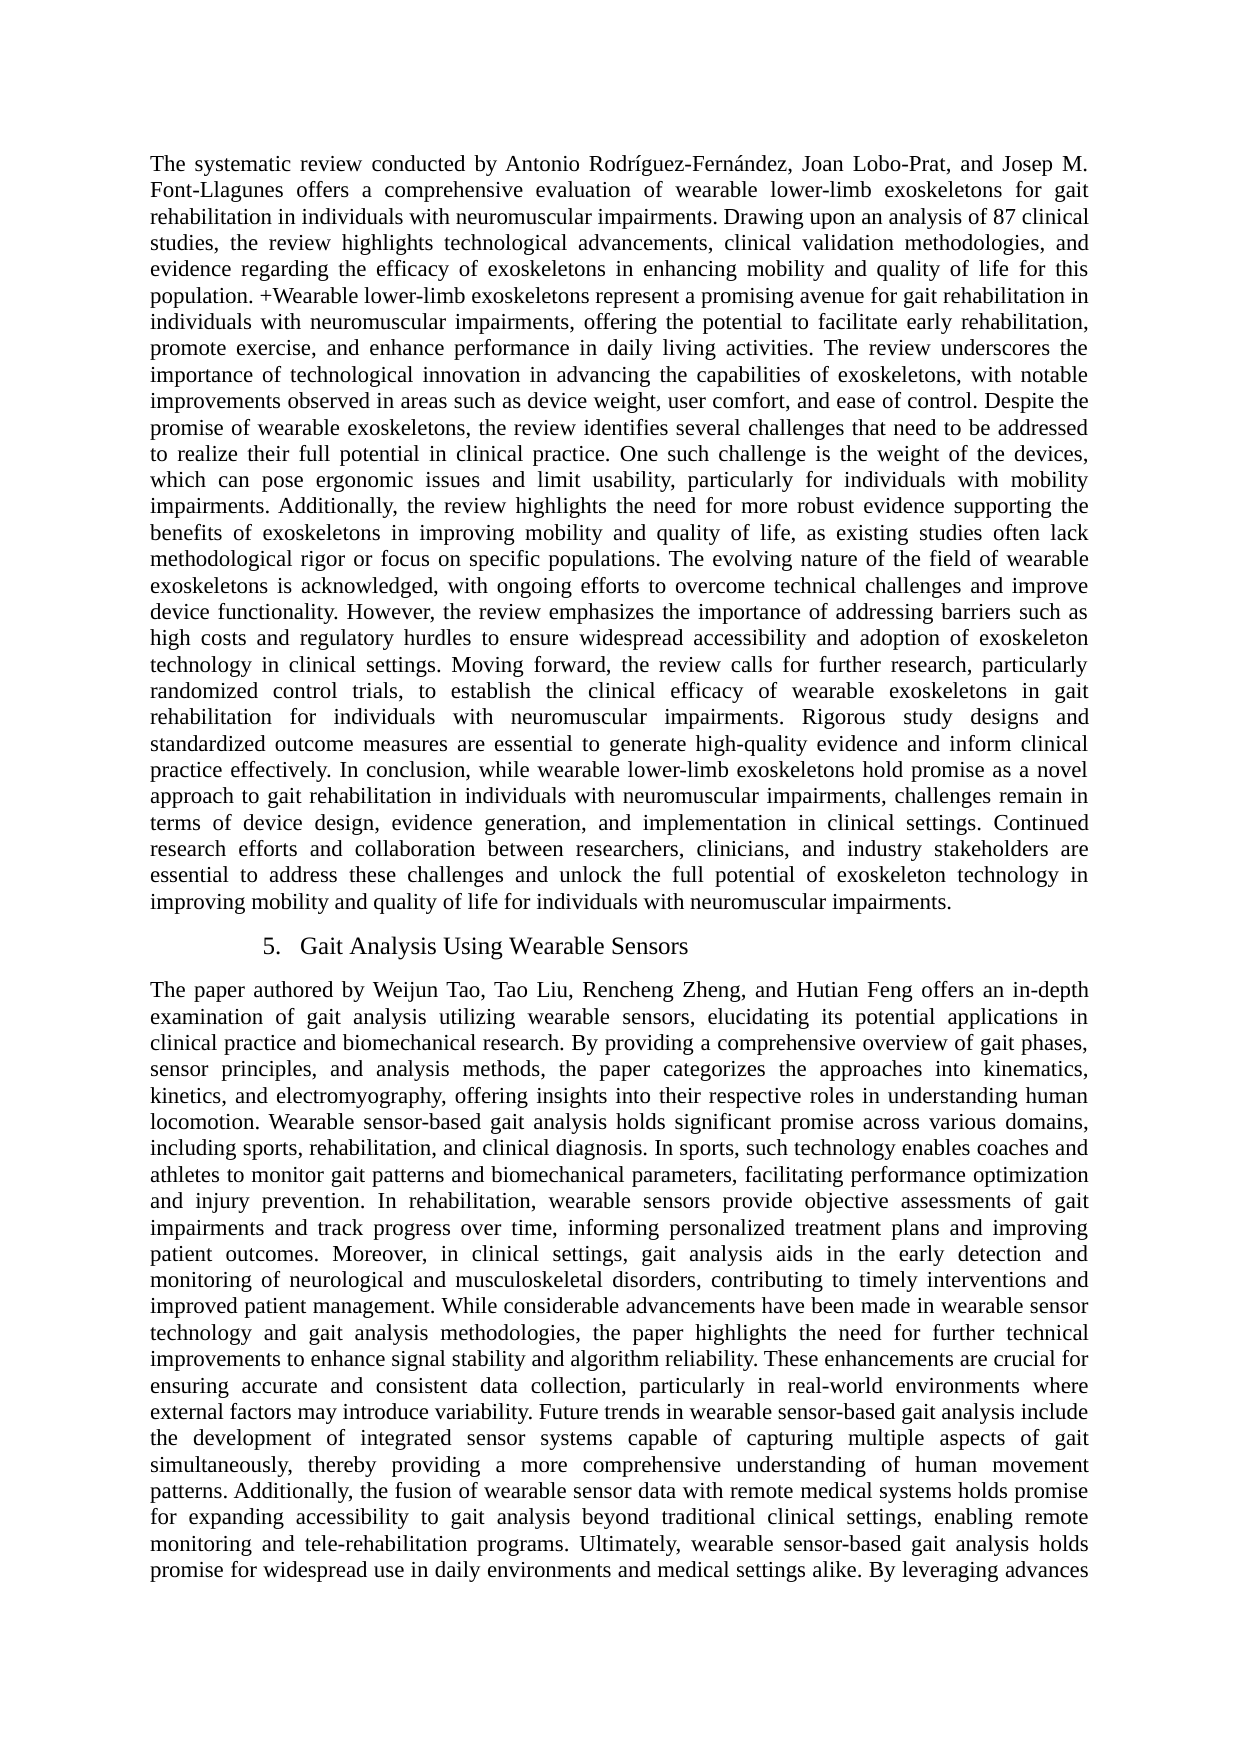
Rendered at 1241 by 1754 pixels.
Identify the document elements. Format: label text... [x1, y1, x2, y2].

list Gait Analysis Using Wearable Sensors [262, 931, 1090, 960]
text The systematic review conducted by Antonio Rodríguez-Fernández, Joan Lobo-Prat, and Josep M. Font-Llagunes offers a comprehensive evaluation of wearable lower-limb exoskeletons for gait rehabilitation in individuals with neuromuscular impairments. Drawing upon an analysis of 87 clinical studies, the review highlights technological advancements, clinical validation methodologies, and evidence regarding the efficacy of exoskeletons in enhancing mobility and quality of life for this population. +Wearable lower-limb exoskeletons represent a promising avenue for gait rehabilitation in individuals with neuromuscular impairments, offering the potential to facilitate early rehabilitation, promote exercise, and enhance performance in daily living activities. The review underscores the importance of technological innovation in advancing the capabilities of exoskeletons, with notable improvements observed in areas such as device weight, user comfort, and ease of control. Despite the promise of wearable exoskeletons, the review identifies several challenges that need to be addressed to realize their full potential in clinical practice. One such challenge is the weight of the devices, which can pose ergonomic issues and limit usability, particularly for individuals with mobility impairments. Additionally, the review highlights the need for more robust evidence supporting the benefits of exoskeletons in improving mobility and quality of life, as existing studies often lack methodological rigor or focus on specific populations. The evolving nature of the field of wearable exoskeletons is acknowledged, with ongoing efforts to overcome technical challenges and improve device functionality. However, the review emphasizes the importance of addressing barriers such as high costs and regulatory hurdles to ensure widespread accessibility and adoption of exoskeleton technology in clinical settings. Moving forward, the review calls for further research, particularly randomized control trials, to establish the clinical efficacy of wearable exoskeletons in gait rehabilitation for individuals with neuromuscular impairments. Rigorous study designs and standardized outcome measures are essential to generate high-quality evidence and inform clinical practice effectively. In conclusion, while wearable lower-limb exoskeletons hold promise as a novel approach to gait rehabilitation in individuals with neuromuscular impairments, challenges remain in terms of device design, evidence generation, and implementation in clinical settings. Continued research efforts and collaboration between researchers, clinicians, and industry stakeholders are essential to address these challenges and unlock the full potential of exoskeleton technology in improving mobility and quality of life for individuals with neuromuscular impairments. [150, 150, 1090, 914]
text The paper authored by Weijun Tao, Tao Liu, Rencheng Zheng, and Hutian Feng offers an in-depth examination of gait analysis utilizing wearable sensors, elucidating its potential applications in clinical practice and biomechanical research. By providing a comprehensive overview of gait phases, sensor principles, and analysis methods, the paper categorizes the approaches into kinematics, kinetics, and electromyography, offering insights into their respective roles in understanding human locomotion. Wearable sensor-based gait analysis holds significant promise across various domains, including sports, rehabilitation, and clinical diagnosis. In sports, such technology enables coaches and athletes to monitor gait patterns and biomechanical parameters, facilitating performance optimization and injury prevention. In rehabilitation, wearable sensors provide objective assessments of gait impairments and track progress over time, informing personalized treatment plans and improving patient outcomes. Moreover, in clinical settings, gait analysis aids in the early detection and monitoring of neurological and musculoskeletal disorders, contributing to timely interventions and improved patient management. While considerable advancements have been made in wearable sensor technology and gait analysis methodologies, the paper highlights the need for further technical improvements to enhance signal stability and algorithm reliability. These enhancements are crucial for ensuring accurate and consistent data collection, particularly in real-world environments where external factors may introduce variability. Future trends in wearable sensor-based gait analysis include the development of integrated sensor systems capable of capturing multiple aspects of gait simultaneously, thereby providing a more comprehensive understanding of human movement patterns. Additionally, the fusion of wearable sensor data with remote medical systems holds promise for expanding accessibility to gait analysis beyond traditional clinical settings, enabling remote monitoring and tele-rehabilitation programs. Ultimately, wearable sensor-based gait analysis holds promise for widespread use in daily environments and medical settings alike. By leveraging advances [150, 976, 1090, 1582]
